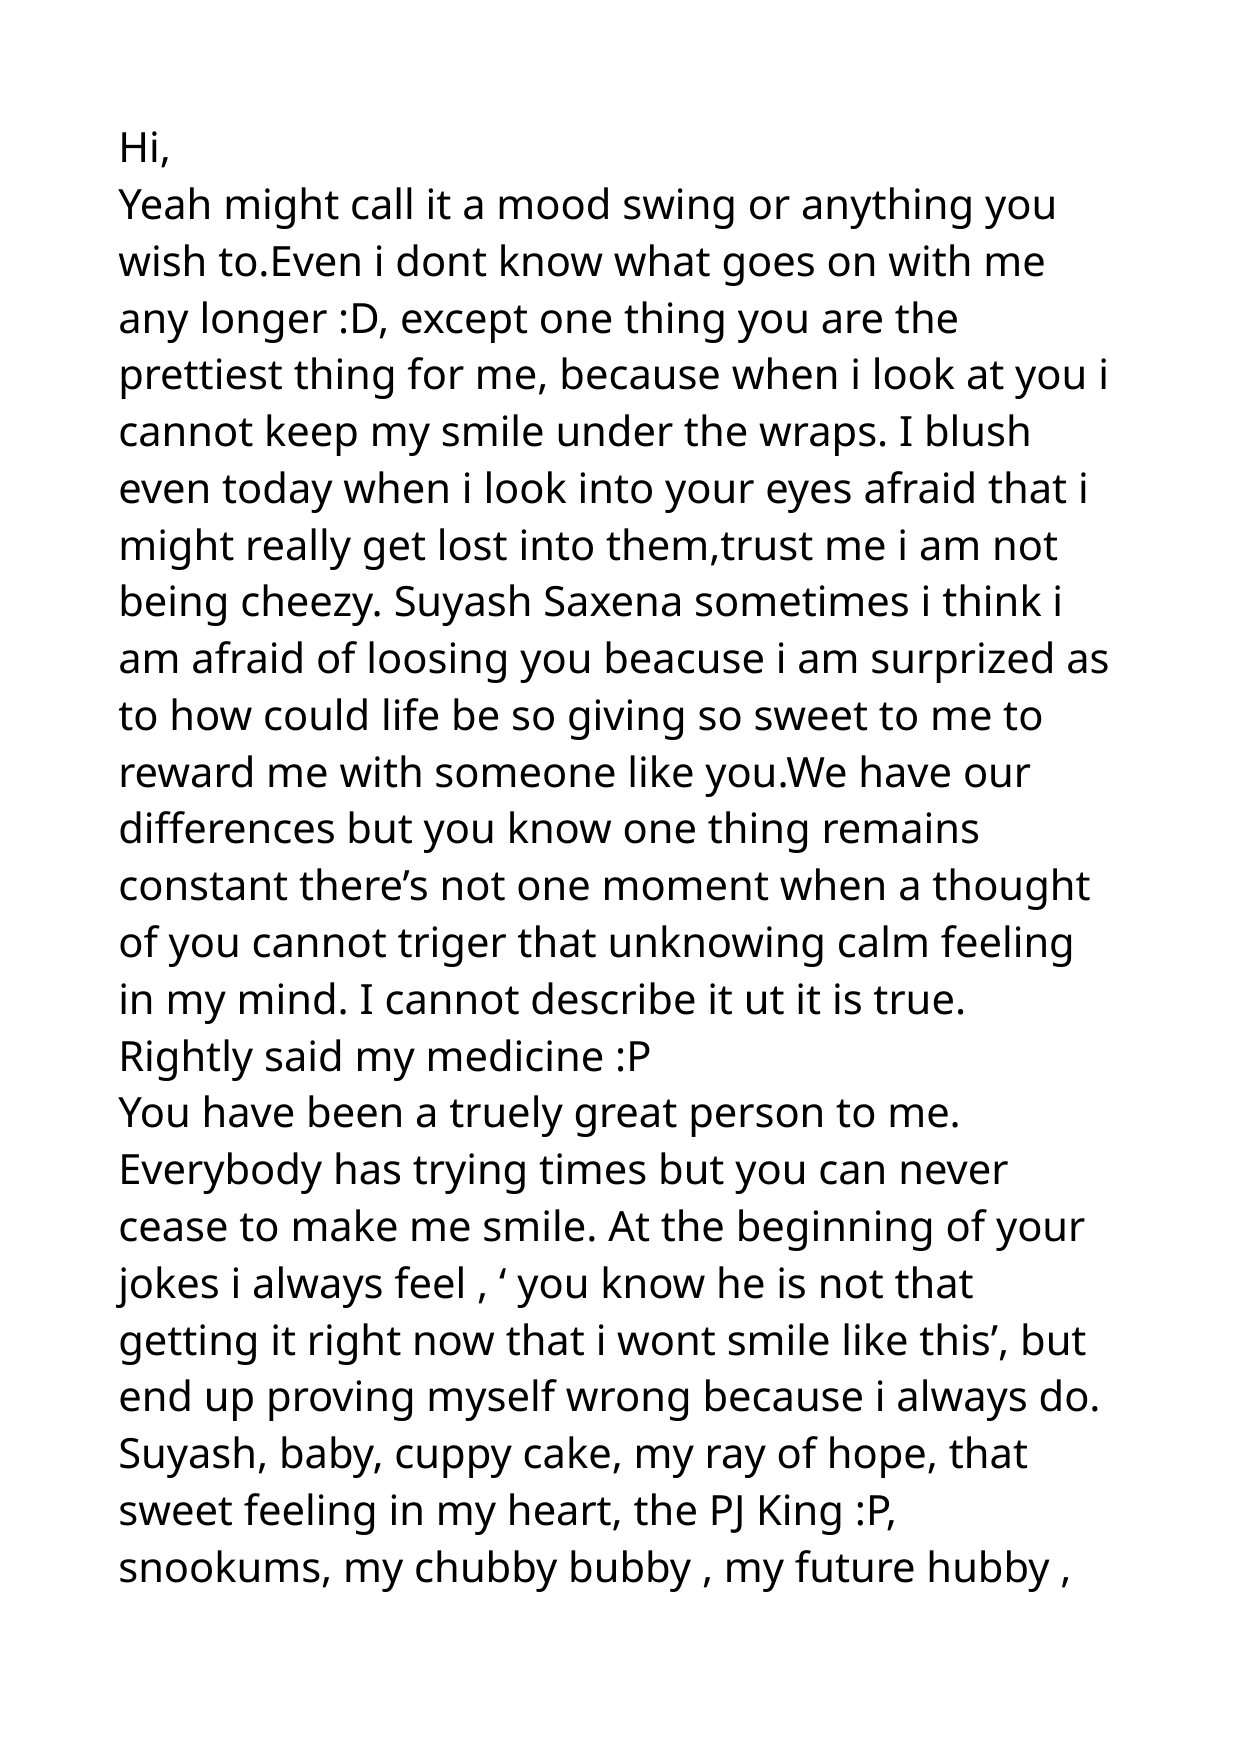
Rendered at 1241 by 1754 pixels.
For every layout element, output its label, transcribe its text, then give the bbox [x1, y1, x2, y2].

text Yeah might call it a mood swing or anything you wish to.Even i dont know what goes on with me any longer :D, except one thing you are the prettiest thing for me, because when i look at you i cannot keep my smile under the wraps. I blush even today when i look into your eyes afraid that i might really get lost into them,trust me i am not being cheezy. Suyash Saxena sometimes i think i am afraid of loosing you beacuse i am surprized as to how could life be so giving so sweet to me to reward me with someone like you.We have our differences but you know one thing remains constant there’s not one moment when a thought of you cannot triger that unknowing calm feeling in my mind. I cannot describe it ut it is true. [118, 175, 1122, 1026]
text Hi, [118, 118, 1122, 175]
text Suyash, baby, cuppy cake, my ray of hope, that sweet feeling in my heart, the PJ King :P, snookums, my chubby bubby , my future hubby , [118, 1424, 1122, 1594]
text Rightly said my medicine :P [118, 1026, 1122, 1083]
text You have been a truely great person to me. Everybody has trying times but you can never cease to make me smile. At the beginning of your jokes i always feel , ‘ you know he is not that getting it right now that i wont smile like this’, but end up proving myself wrong because i always do. [118, 1083, 1122, 1424]
